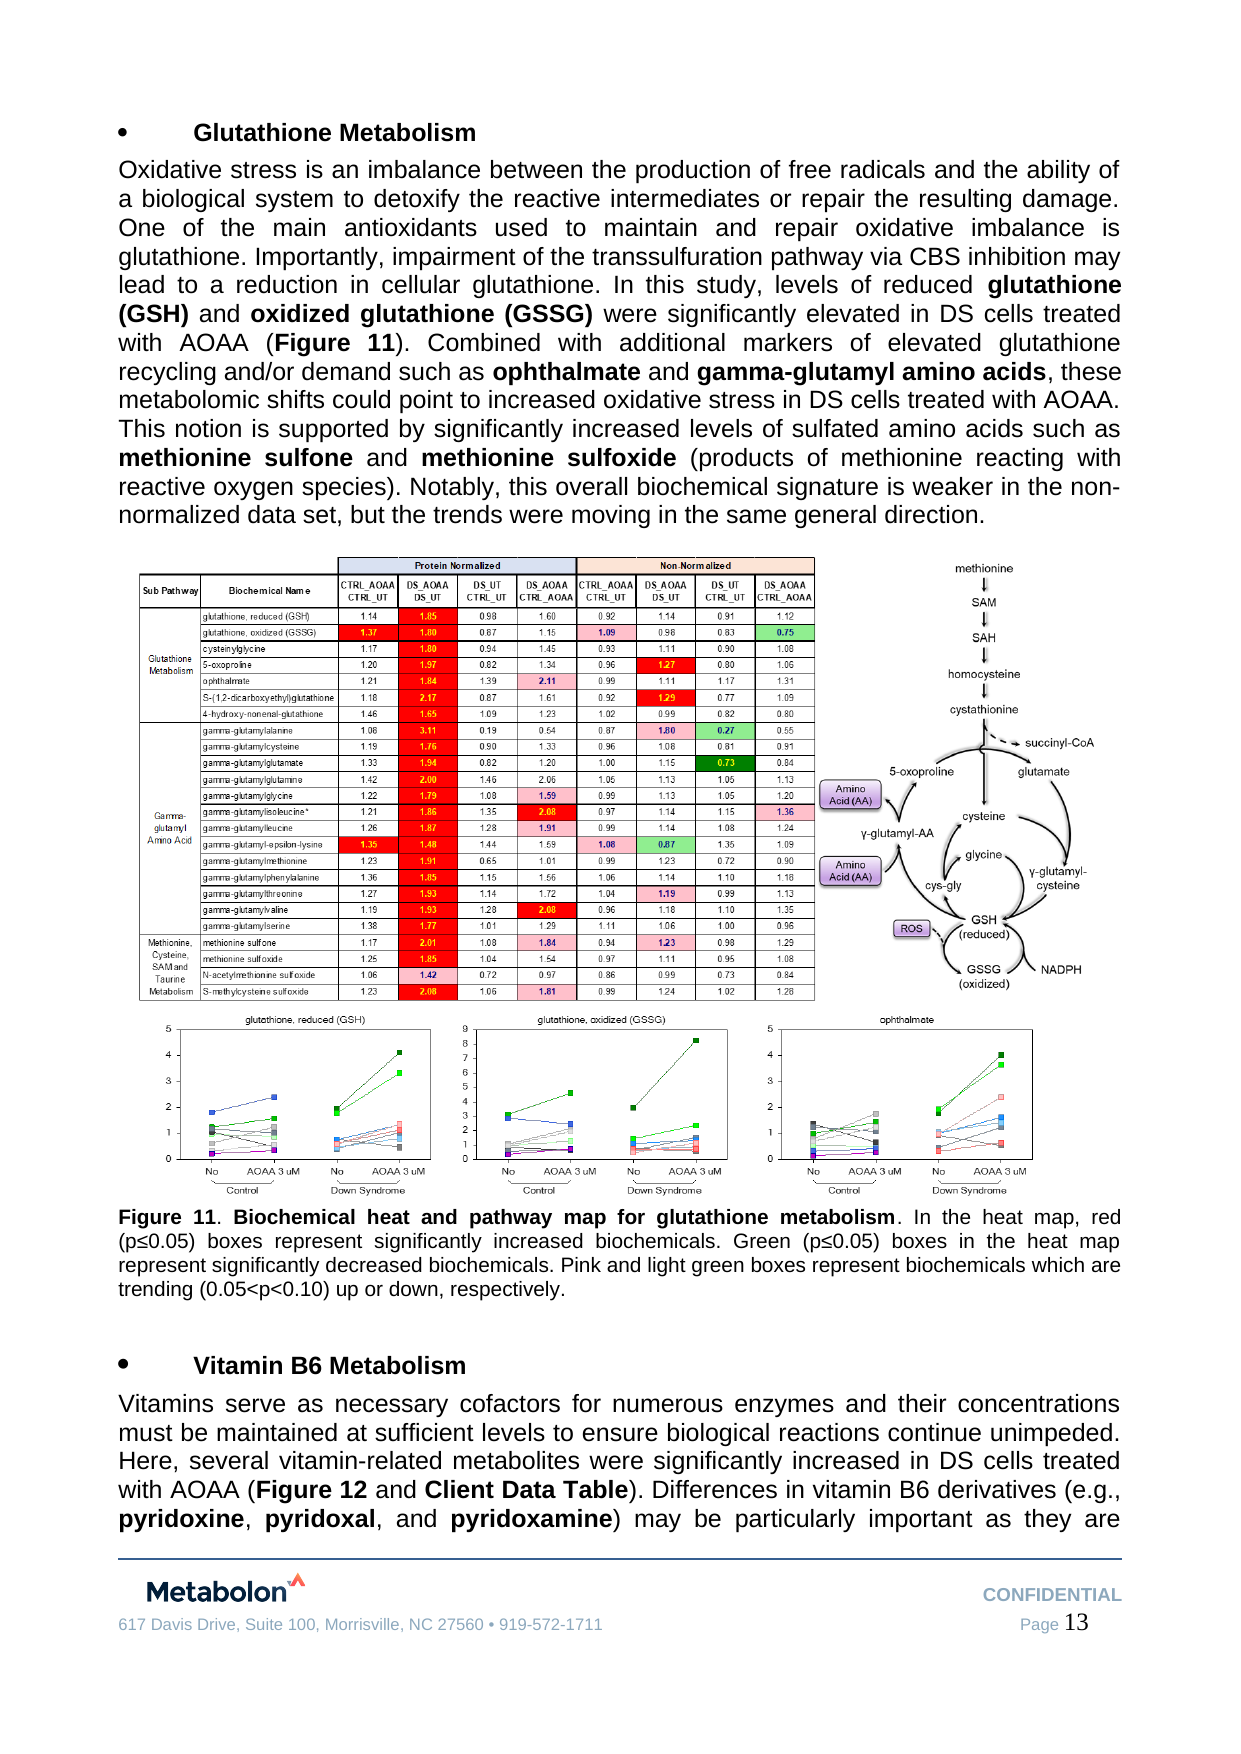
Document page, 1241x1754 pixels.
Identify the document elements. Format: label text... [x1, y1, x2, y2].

text Vitamins serve as necessary cofactors for numerous enzymes and their concentrations must be maintained at sufficient levels to ensure biological reactions continue unimpeded. Here, several vitamin-related metabolites were significantly increased in DS cells treated with AOAA (Figure 12 and Client Data Table). Differences in vitamin B6 derivatives (e.g., pyridoxine, pyridoxal, and pyridoxamine) may be particularly important as they are [118, 1389, 1122, 1532]
picture [139, 557, 1102, 1206]
picture [147, 1572, 306, 1602]
text Oxidative stress is an imbalance between the production of free radicals and the ability of a biological system to detoxify the reactive intermediates or repair the resulting damage. One of the main antioxidants used to maintain and repair oxidative imbalance is glutathione. Importantly, impairment of the transsulfuration pathway via CBS inhibition may lead to a reduction in cellular glutathione. In this study, levels of reduced glutathione (GSH) and oxidized glutathione (GSSG) were significantly elevated in DS cells treated with AOAA (Figure 11). Combined with additional markers of elevated glutathione recycling and/or demand such as ophthalmate and gamma-glutamyl amino acids, these metabolomic shifts could point to increased oxidative stress in DS cells treated with AOAA. This notion is supported by significantly increased levels of sulfated amino acids such as methionine sulfone and methionine sulfoxide (products of methionine reacting with reactive oxygen species). Notably, this overall biochemical signature is weaker in the non-normalized data set, but the trends were moving in the same general direction. [118, 155, 1122, 529]
subtitle Glutathione Metabolism [118, 118, 1122, 147]
subtitle Vitamin B6 Metabolism [118, 1351, 1122, 1380]
text Figure 11. Biochemical heat and pathway map for glutathione metabolism. In the heat map, red (p≤0.05) boxes represent significantly increased biochemicals. Green (p≤0.05) boxes in the heat map represent significantly decreased biochemicals. Pink and light green boxes represent biochemicals which are trending (0.05<p<0.10) up or down, respectively. [118, 1205, 1122, 1301]
